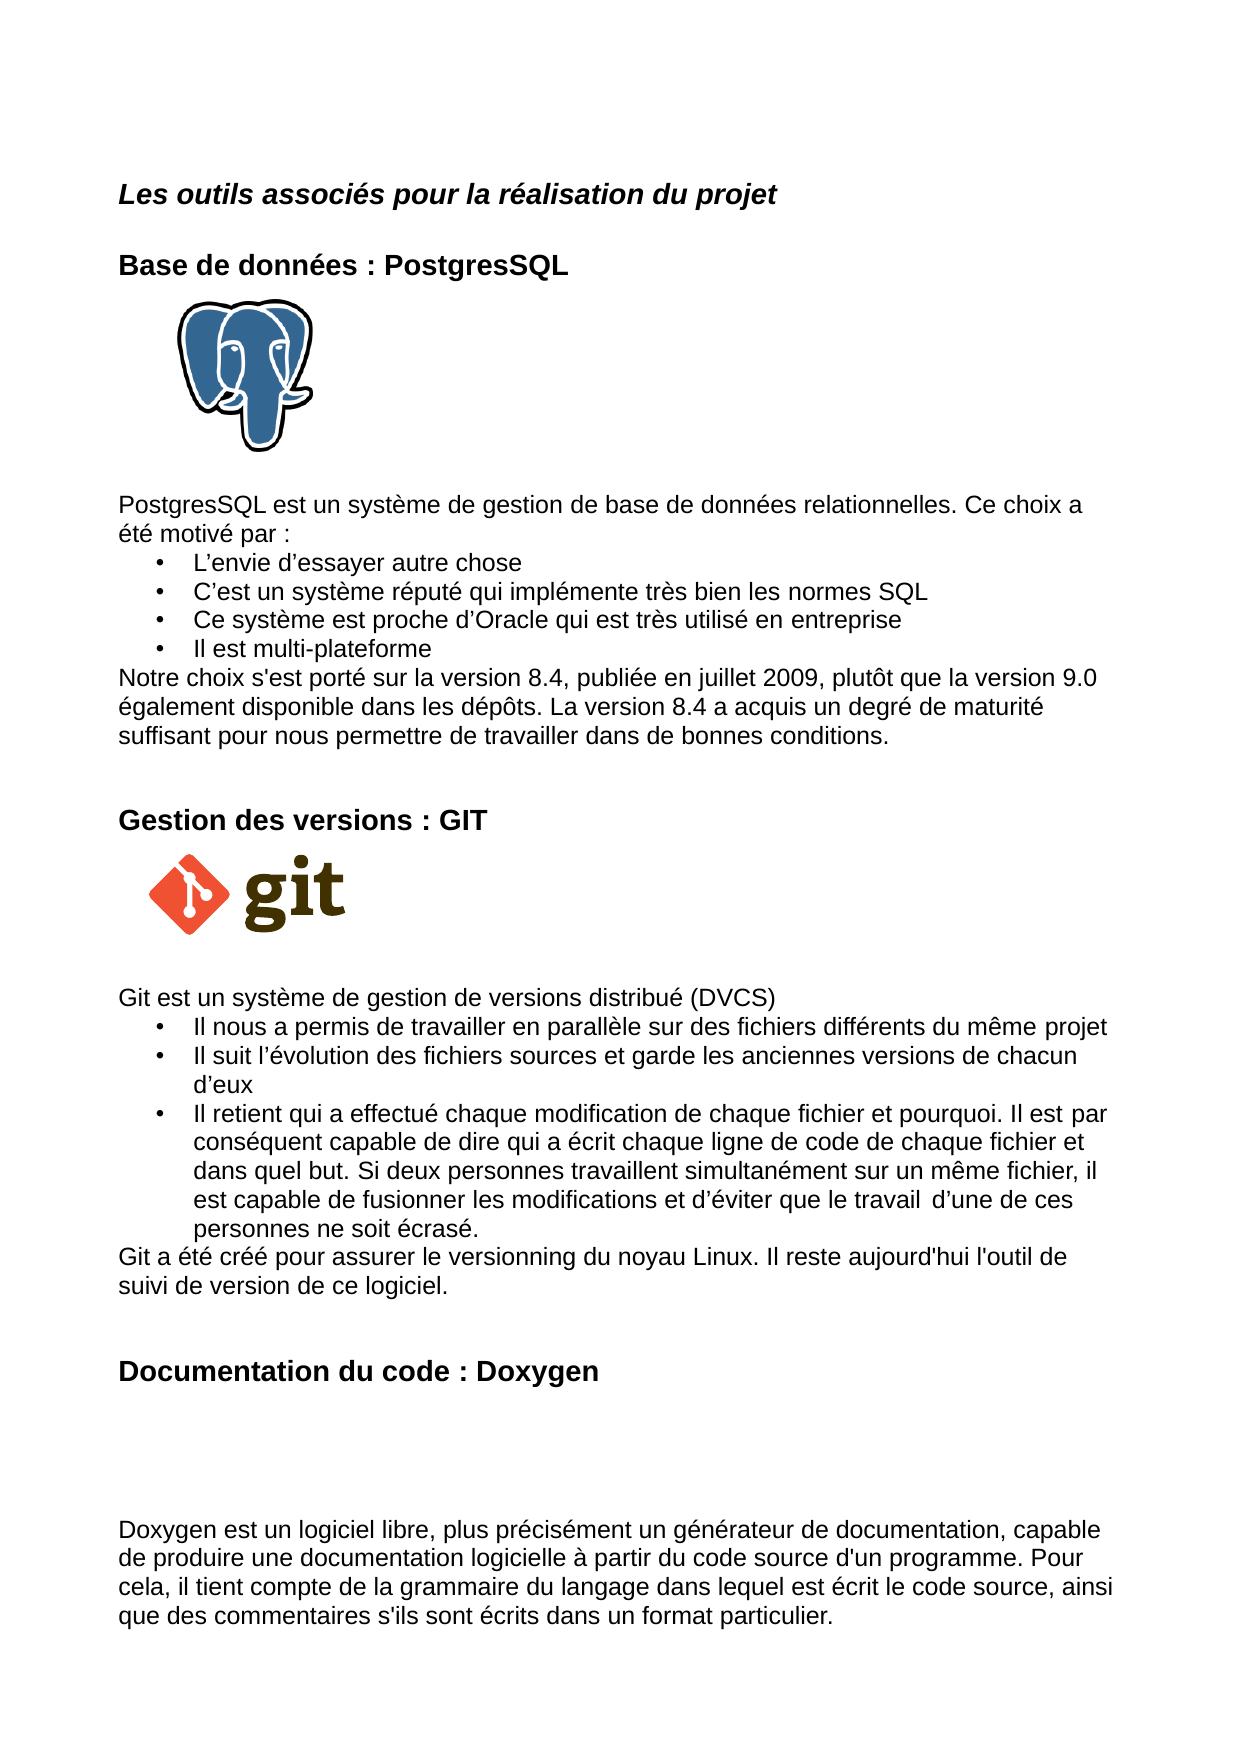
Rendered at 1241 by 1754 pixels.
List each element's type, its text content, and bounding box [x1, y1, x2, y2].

list Il est multi-plateforme [156, 634, 1122, 663]
list C’est un système réputé qui implémente très bien les normes SQL [156, 577, 1122, 605]
list L’envie d’essayer autre chose [156, 548, 1122, 577]
text Notre choix s'est porté sur la version 8.4, publiée en juillet 2009, plutôt que la version 9.0 également disponible dans les dépôts. La version 8.4 a acquis un degré de maturité suffisant pour nous permettre de travailler dans de bonnes conditions. [118, 663, 1122, 749]
text Git est un système de gestion de versions distribué (DVCS) [118, 983, 1122, 1012]
subtitle Base de données : PostgresSQL [118, 248, 1122, 281]
list Il suit l’évolution des fichiers sources et garde les anciennes versions de chacun d’eux [156, 1041, 1122, 1098]
list Il nous a permis de travailler en parallèle sur des fichiers différents du même projet [156, 1012, 1122, 1041]
list Il retient qui a effectué chaque modification de chaque fichier et pourquoi. Il est par conséquent capable de dire qui a écrit chaque ligne de code de chaque fichier et dans quel but. Si deux personnes travaillent simultanément sur un même fichier, il est capable de fusionner les modifications et d’éviter que le travail d’une de ces personnes ne soit écrasé. [156, 1098, 1122, 1242]
picture [177, 299, 313, 452]
text Doxygen est un logiciel libre, plus précisément un générateur de documentation, capable de produire une documentation logicielle à partir du code source d'un programme. Pour cela, il tient compte de la grammaire du langage dans lequel est écrit le code source, ainsi que des commentaires s'ils sont écrits dans un format particulier. [118, 1515, 1122, 1630]
list Ce système est proche d’Oracle qui est très utilisé en entreprise [156, 605, 1122, 634]
subtitle Documentation du code : Doxygen [118, 1354, 1122, 1387]
text PostgresSQL est un système de gestion de base de données relationnelles. Ce choix a été motivé par : [118, 490, 1122, 548]
subtitle Les outils associés pour la réalisation du projet [118, 177, 1122, 210]
subtitle Gestion des versions : GIT [118, 803, 1122, 837]
text Git a été créé pour assurer le versionning du noyau Linux. Il reste aujourd'hui l'outil de suivi de version de ce logiciel. [118, 1242, 1122, 1300]
